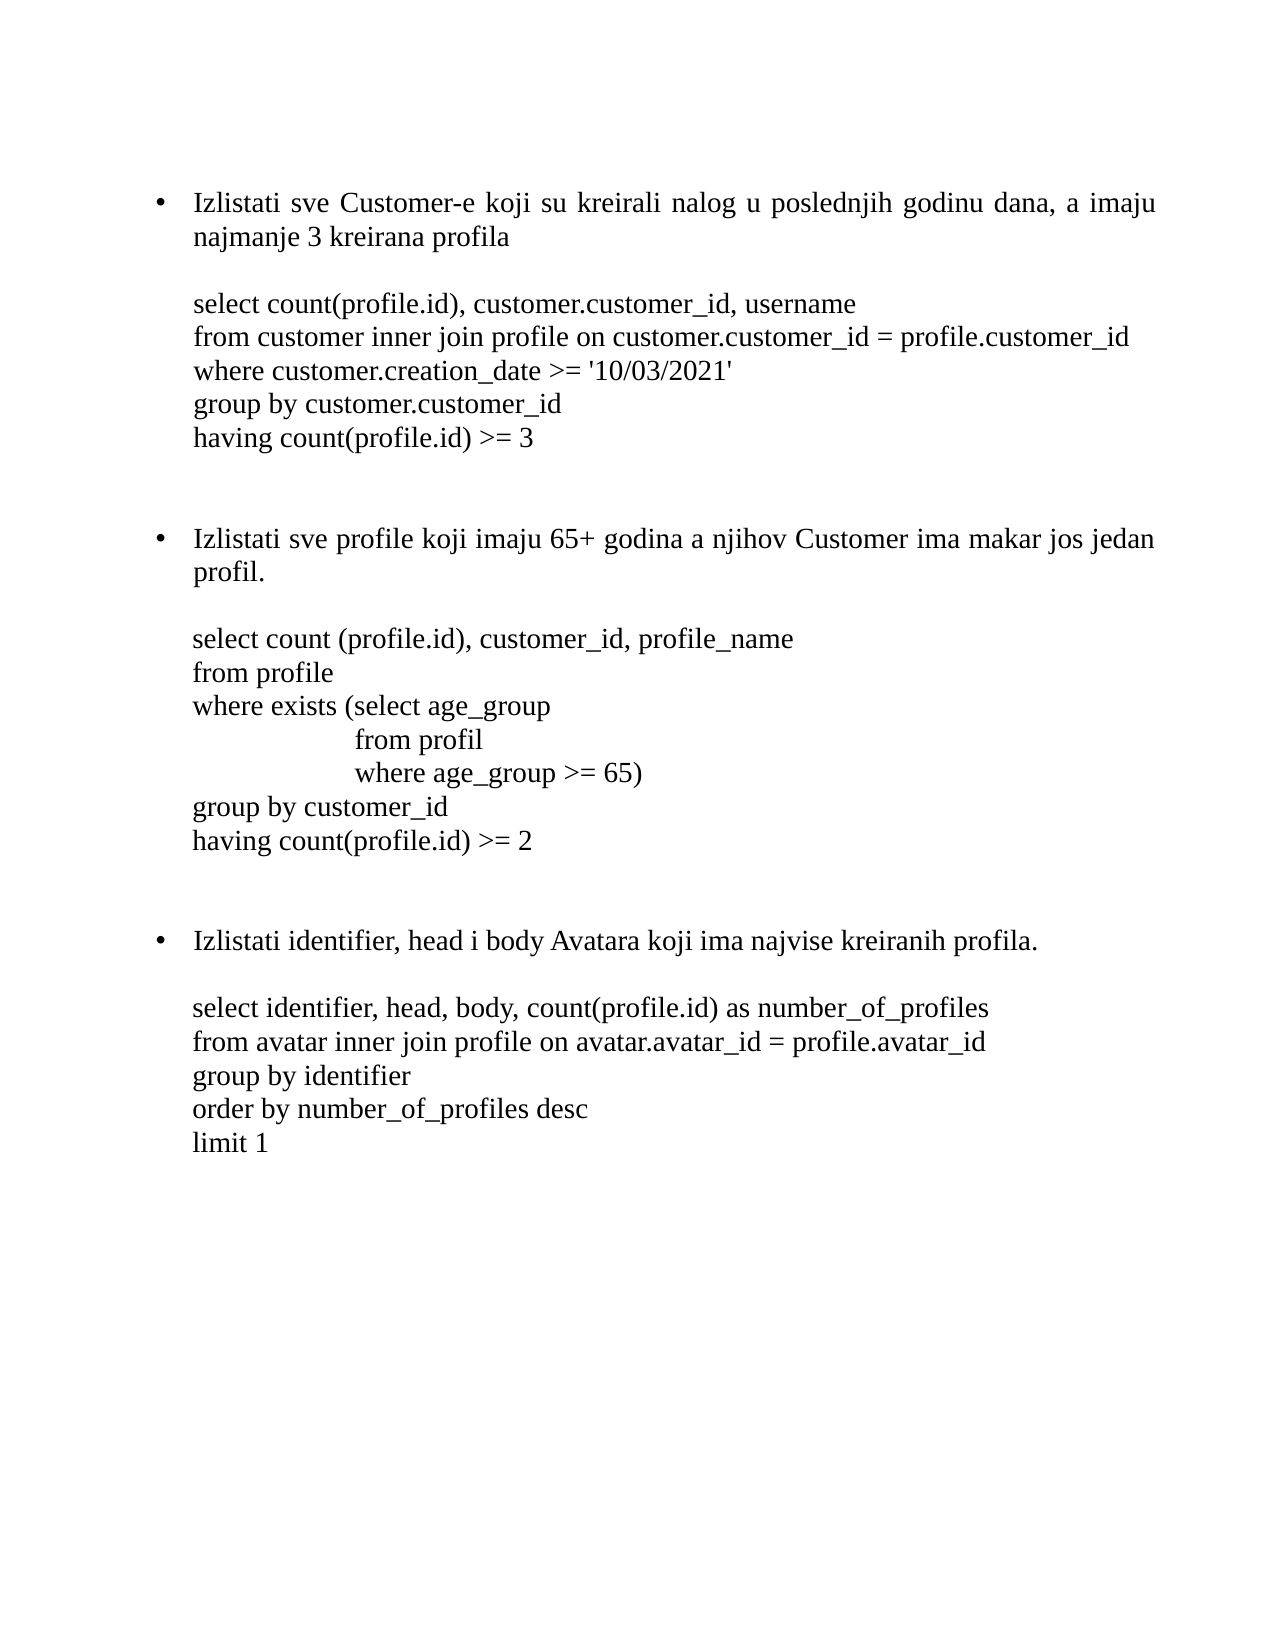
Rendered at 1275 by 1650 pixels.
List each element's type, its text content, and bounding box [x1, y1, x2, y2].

text select count (profile.id), customer_id, profile_name [118, 621, 1157, 655]
text limit 1 [118, 1125, 1157, 1158]
list Izlistati sve profile koji imaju 65+ godina a njihov Customer ima makar jos jedan profil. [156, 521, 1157, 588]
list group by customer.customer_id [156, 387, 1157, 420]
text from profil [118, 722, 1157, 756]
list select count(profile.id), customer.customer_id, username [156, 286, 1157, 319]
list having count(profile.id) >= 3 [156, 420, 1157, 454]
text from avatar inner join profile on avatar.avatar_id = profile.avatar_id [118, 1024, 1157, 1058]
text group by identifier [118, 1058, 1157, 1091]
text group by customer_id [118, 789, 1157, 823]
text select identifier, head, body, count(profile.id) as number_of_profiles [118, 991, 1157, 1024]
text having count(profile.id) >= 2 [118, 823, 1157, 856]
list where customer.creation_date >= '10/03/2021' [156, 353, 1157, 387]
list from customer inner join profile on customer.customer_id = profile.customer_id [156, 319, 1157, 353]
text where age_group >= 65) [118, 756, 1157, 789]
text where exists (select age_group [118, 688, 1157, 722]
list Izlistati identifier, head i body Avatara koji ima najvise kreiranih profila. [156, 923, 1157, 957]
text from profile [118, 655, 1157, 688]
list Izlistati sve Customer-e koji su kreirali nalog u poslednjih godinu dana, a imaju najmanje 3 kreirana profila [156, 185, 1157, 252]
text order by number_of_profiles desc [118, 1091, 1157, 1125]
